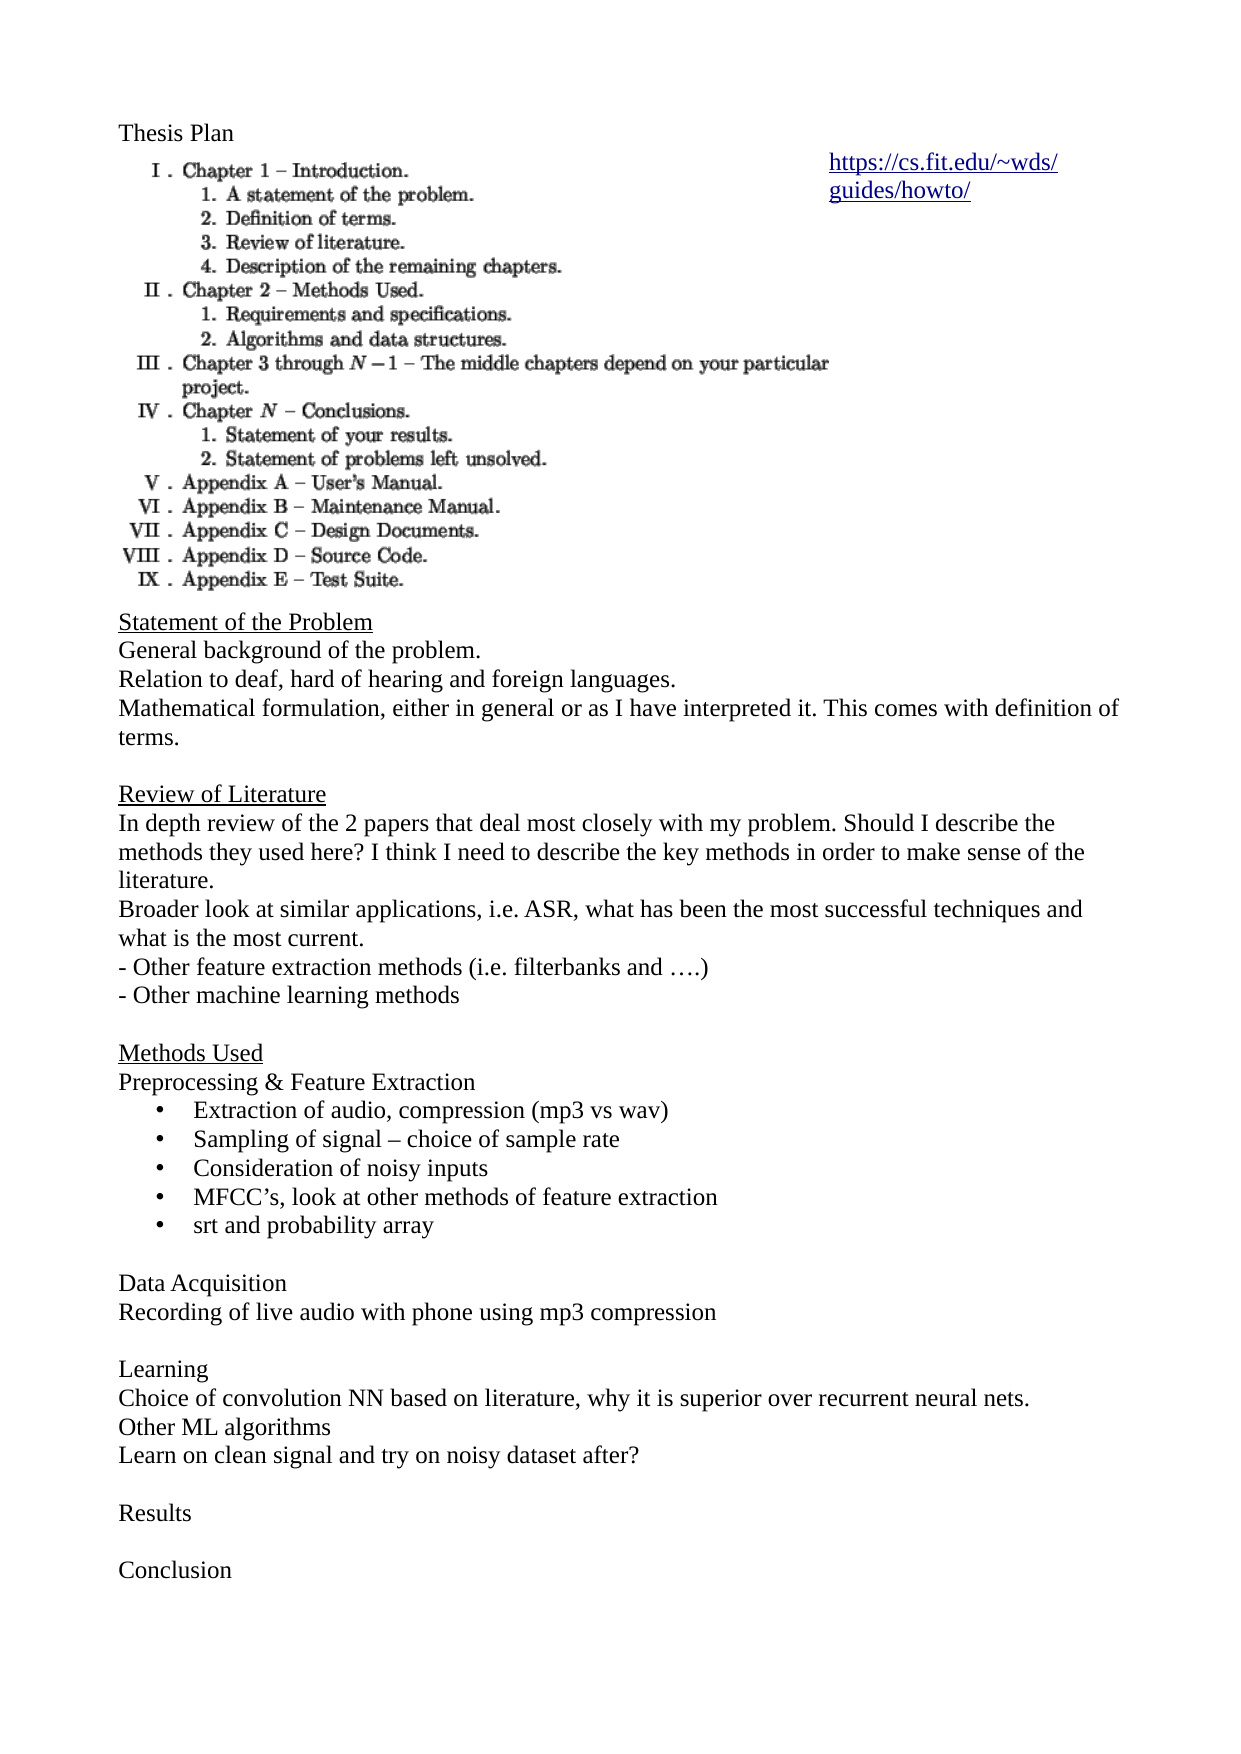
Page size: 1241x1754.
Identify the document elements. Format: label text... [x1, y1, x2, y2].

text Recording of live audio with phone using mp3 compression [118, 1297, 1122, 1326]
list MFCC’s, look at other methods of feature extraction [156, 1182, 1122, 1211]
text Preprocessing & Feature Extraction [118, 1067, 1122, 1096]
text General background of the problem. [118, 636, 1122, 664]
text https://cs.fit.edu/~wds/guides/howto/ [118, 147, 1122, 204]
text Broader look at similar applications, i.e. ASR, what has been the most successful techniques and what is the most current. [118, 894, 1122, 952]
text - Other machine learning methods [118, 981, 1122, 1009]
text Statement of the Problem [118, 607, 1122, 636]
text Methods Used [118, 1038, 1122, 1067]
list Consideration of noisy inputs [156, 1153, 1122, 1182]
text Other ML algorithms [118, 1412, 1122, 1441]
text Thesis Plan [118, 118, 1122, 147]
list Extraction of audio, compression (mp3 vs wav) [156, 1096, 1122, 1124]
text Conclusion [118, 1556, 1122, 1584]
text Learn on clean signal and try on noisy dataset after? [118, 1441, 1122, 1469]
text - Other feature extraction methods (i.e. filterbanks and ….) [118, 952, 1122, 981]
list srt and probability array [156, 1211, 1122, 1239]
text Results [118, 1498, 1122, 1527]
text Relation to deaf, hard of hearing and foreign languages. [118, 664, 1122, 693]
text Learning [118, 1354, 1122, 1383]
picture [122, 162, 829, 591]
text Mathematical formulation, either in general or as I have interpreted it. This comes with definition of terms. [118, 693, 1122, 751]
text Data Acquisition [118, 1268, 1122, 1297]
text Choice of convolution NN based on literature, why it is superior over recurrent neural nets. [118, 1383, 1122, 1412]
list Sampling of signal – choice of sample rate [156, 1124, 1122, 1153]
text In depth review of the 2 papers that deal most closely with my problem. Should I describe the methods they used here? I think I need to describe the key methods in order to make sense of the literature. [118, 808, 1122, 894]
text Review of Literature [118, 779, 1122, 808]
